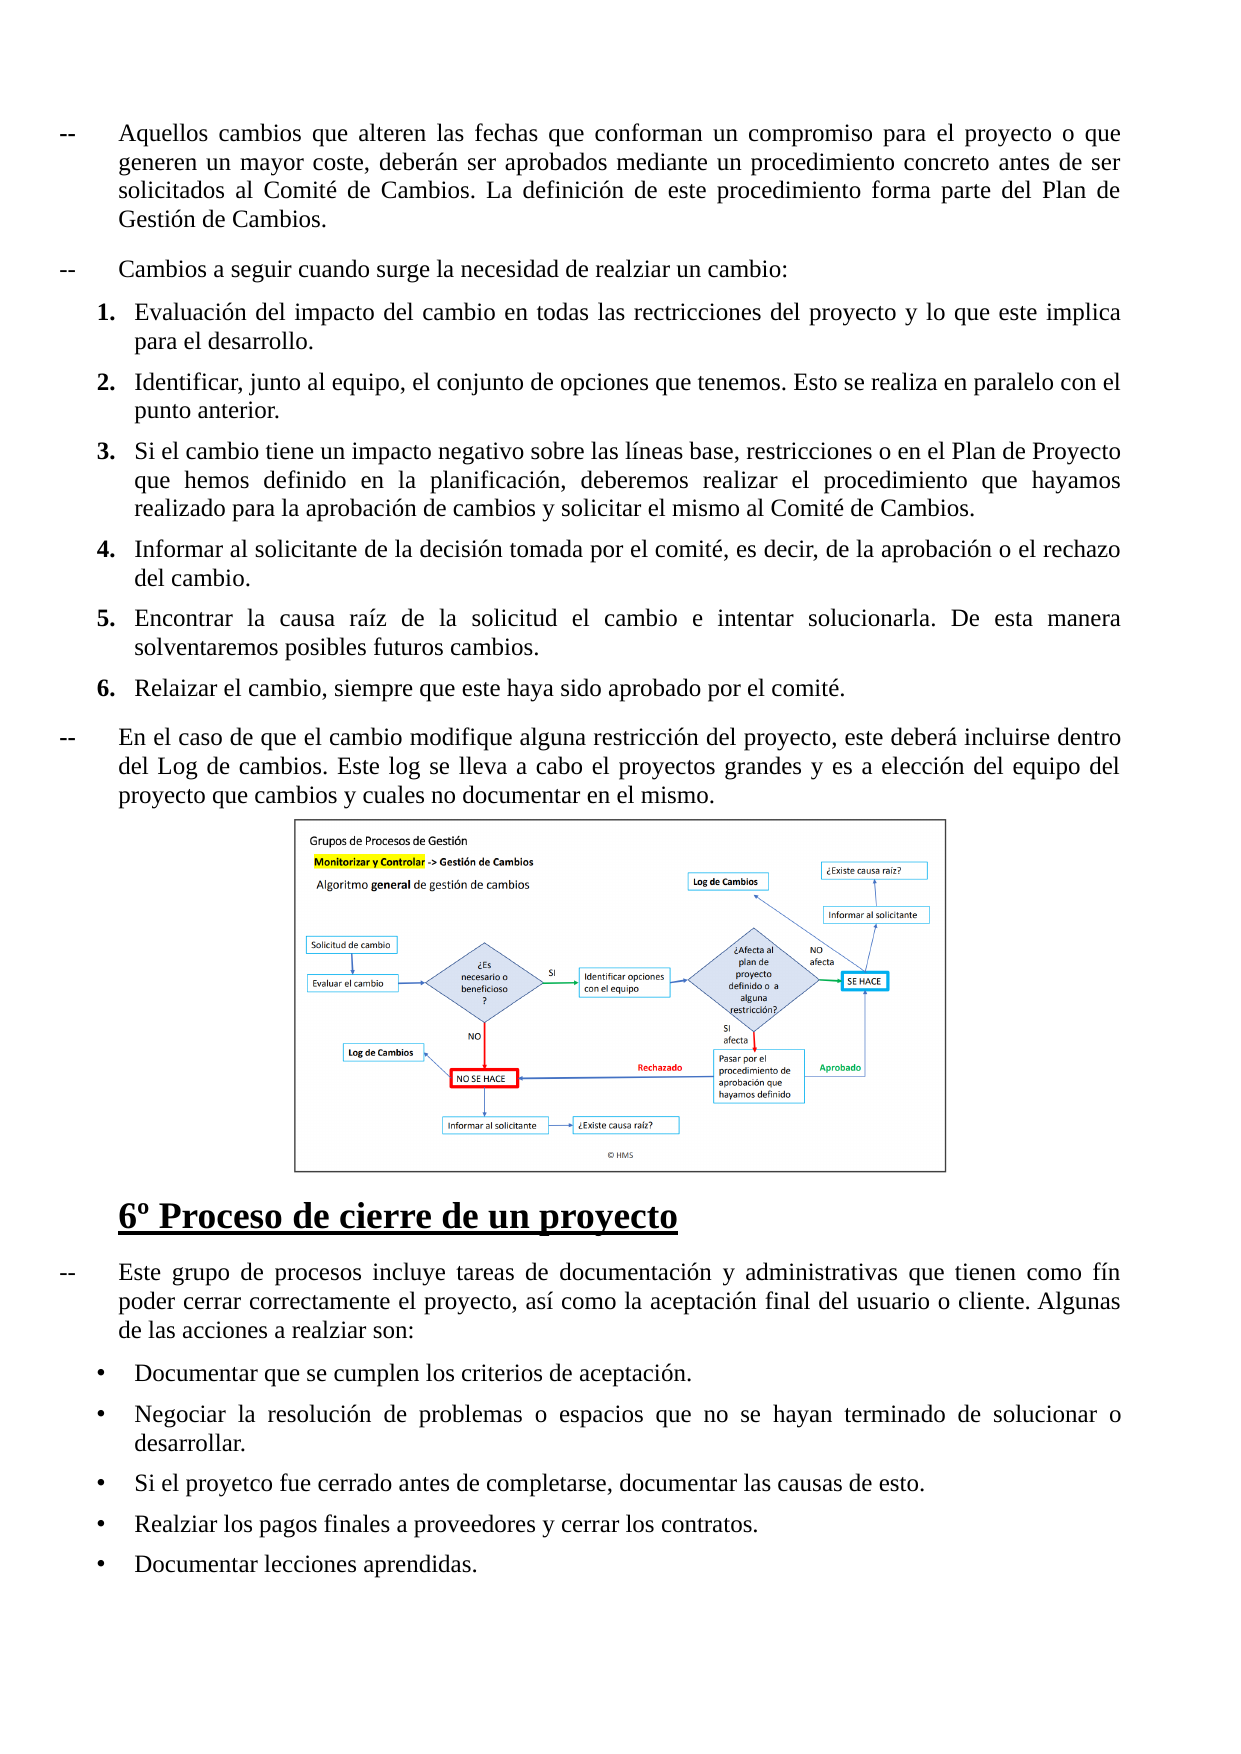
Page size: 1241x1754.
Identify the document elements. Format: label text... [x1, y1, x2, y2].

list Si el cambio tiene un impacto negativo sobre las líneas base, restricciones o en el Plan de Proyecto que hemos definido en la planificación, deberemos realizar el procedimiento que hayamos realizado para la aprobación de cambios y solicitar el mismo al Comité de Cambios. [97, 436, 1122, 522]
text -- Este grupo de procesos incluye tareas de documentación y administrativas que tienen como fín poder cerrar correctamente el proyecto, así como la aceptación final del usuario o cliente. Algunas de las acciones a realziar son: [59, 1257, 1122, 1343]
picture [293, 818, 947, 1173]
list Negociar la resolución de problemas o espacios que no se hayan terminado de solucionar o desarrollar. [97, 1399, 1122, 1456]
text -- Cambios a seguir cuando surge la necesidad de realziar un cambio: [59, 254, 1122, 282]
text -- En el caso de que el cambio modifique alguna restricción del proyecto, este deberá incluirse dentro del Log de cambios. Este log se lleva a cabo el proyectos grandes y es a elección del equipo del proyecto que cambios y cuales no documentar en el mismo. [59, 722, 1122, 808]
list Si el proyetco fue cerrado antes de completarse, documentar las causas de esto. [97, 1468, 1122, 1497]
list Realziar los pagos finales a proveedores y cerrar los contratos. [97, 1509, 1122, 1538]
list Encontrar la causa raíz de la solicitud el cambio e intentar solucionarla. De esta manera solventaremos posibles futuros cambios. [97, 603, 1122, 661]
text -- Aquellos cambios que alteren las fechas que conforman un compromiso para el proyecto o que generen un mayor coste, deberán ser aprobados mediante un procedimiento concreto antes de ser solicitados al Comité de Cambios. La definición de este procedimiento forma parte del Plan de Gestión de Cambios. [59, 118, 1122, 233]
list Documentar que se cumplen los criterios de aceptación. [97, 1358, 1122, 1387]
list Evaluación del impacto del cambio en todas las rectricciones del proyecto y lo que este implica para el desarrollo. [97, 297, 1122, 355]
list Informar al solicitante de la decisión tomada por el comité, es decir, de la aprobación o el rechazo del cambio. [97, 534, 1122, 592]
list Identificar, junto al equipo, el conjunto de opciones que tenemos. Esto se realiza en paralelo con el punto anterior. [97, 367, 1122, 424]
list Relaizar el cambio, siempre que este haya sido aprobado por el comité. [97, 673, 1122, 702]
list Documentar lecciones aprendidas. [97, 1549, 1122, 1578]
text 6º Proceso de cierre de un proyecto [118, 859, 1122, 1237]
